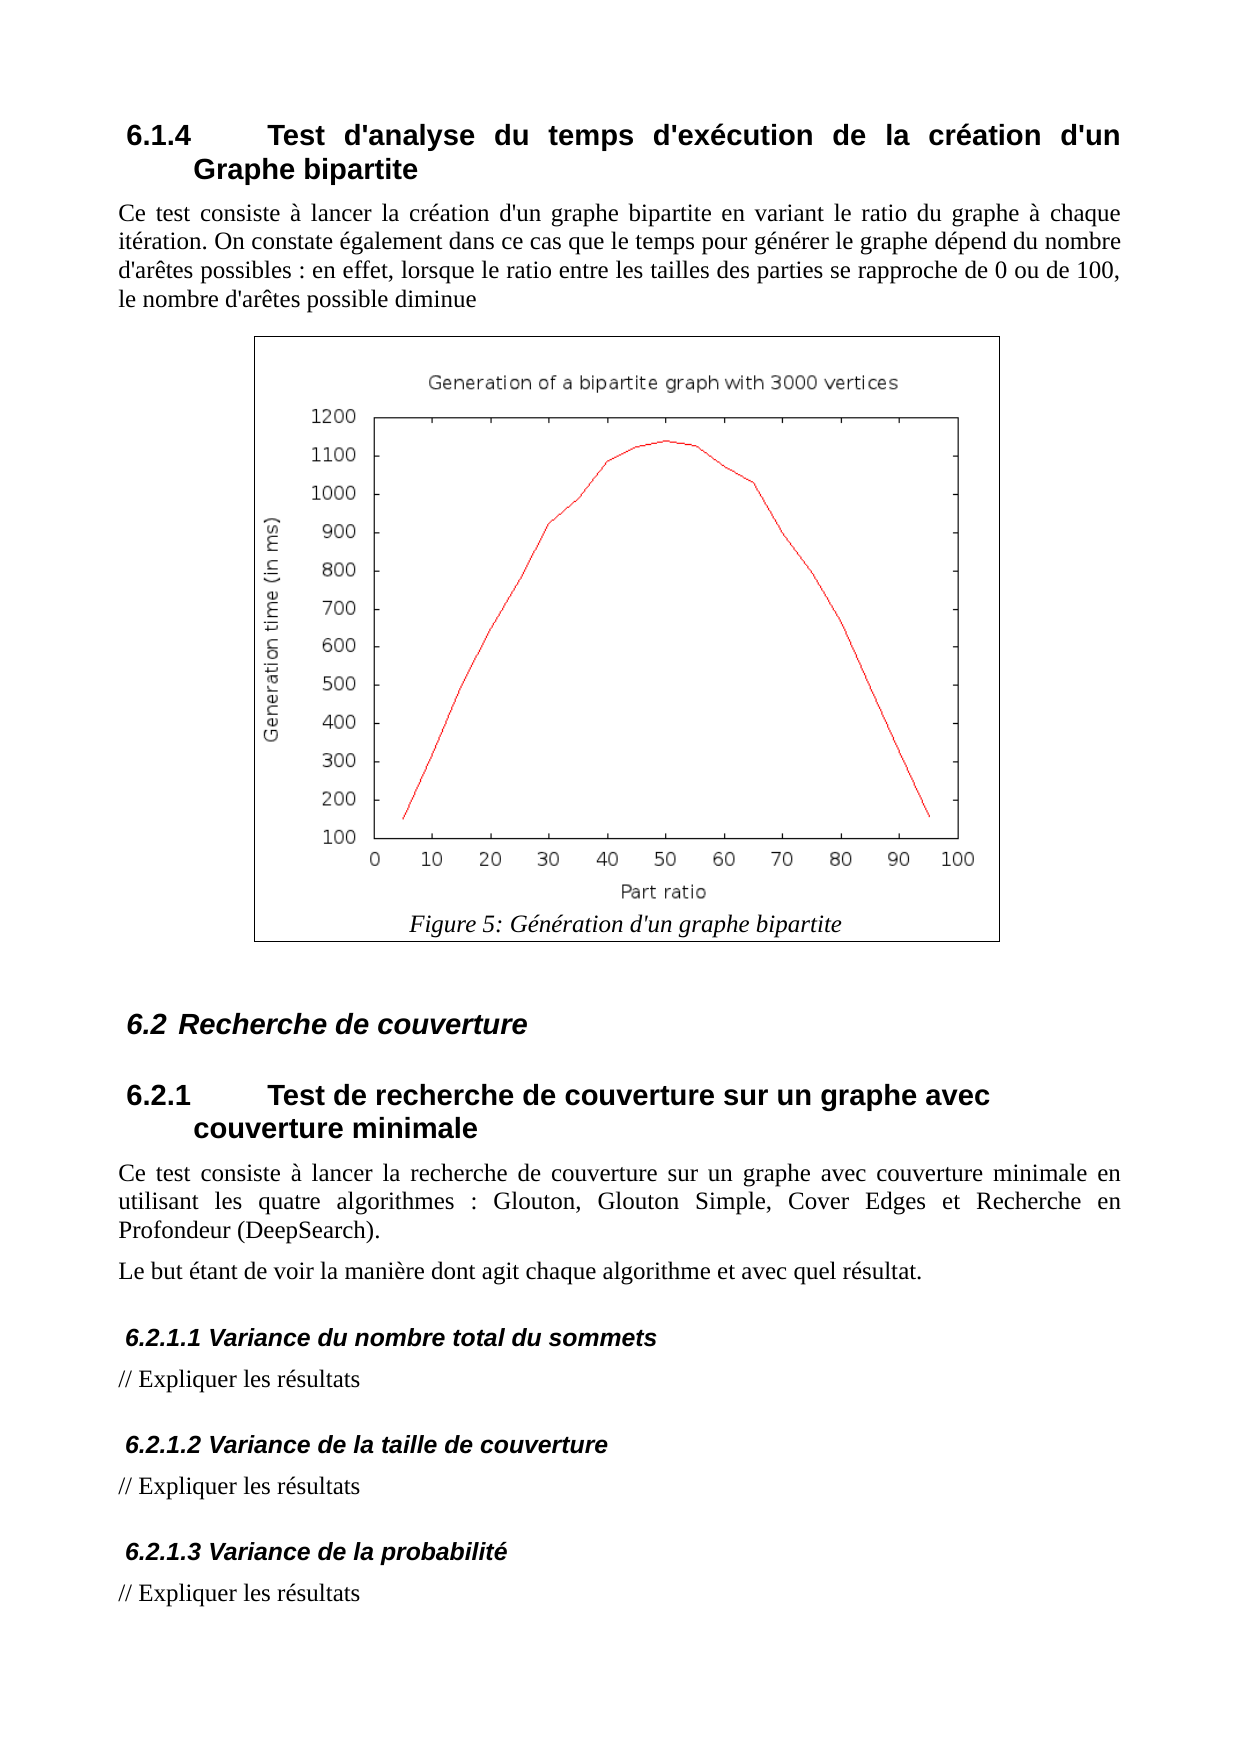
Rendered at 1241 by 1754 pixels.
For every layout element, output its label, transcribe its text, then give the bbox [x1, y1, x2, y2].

text Figure 5: Génération d'un graphe bipartite [257, 909, 997, 938]
text // Expliquer les résultats [118, 1471, 1122, 1500]
subtitle Recherche de couverture [118, 1007, 1122, 1041]
picture [257, 351, 997, 909]
subtitle Test de recherche de couverture sur un graphe avec couverture minimale [118, 1078, 1122, 1145]
text // Expliquer les résultats [118, 1364, 1122, 1392]
subtitle Variance de la probabilité [118, 1537, 1122, 1566]
subtitle Variance du nombre total du sommets [118, 1323, 1122, 1351]
subtitle Test d'analyse du temps d'exécution de la création d'un Graphe bipartite [118, 118, 1122, 185]
text Ce test consiste à lancer la création d'un graphe bipartite en variant le ratio du graphe à chaque itération. On constate également dans ce cas que le temps pour générer le graphe dépend du nombre d'arêtes possibles : en effet, lorsque le ratio entre les tailles des parties se rapproche de 0 ou de 100, le nombre d'arêtes possible diminue [118, 198, 1122, 313]
subtitle Variance de la taille de couverture [118, 1430, 1122, 1458]
text // Expliquer les résultats [118, 1578, 1122, 1607]
text Ce test consiste à lancer la recherche de couverture sur un graphe avec couverture minimale en utilisant les quatre algorithmes : Glouton, Glouton Simple, Cover Edges et Recherche en Profondeur (DeepSearch). [118, 1158, 1122, 1244]
text Le but étant de voir la manière dont agit chaque algorithme et avec quel résultat. [118, 1256, 1122, 1285]
